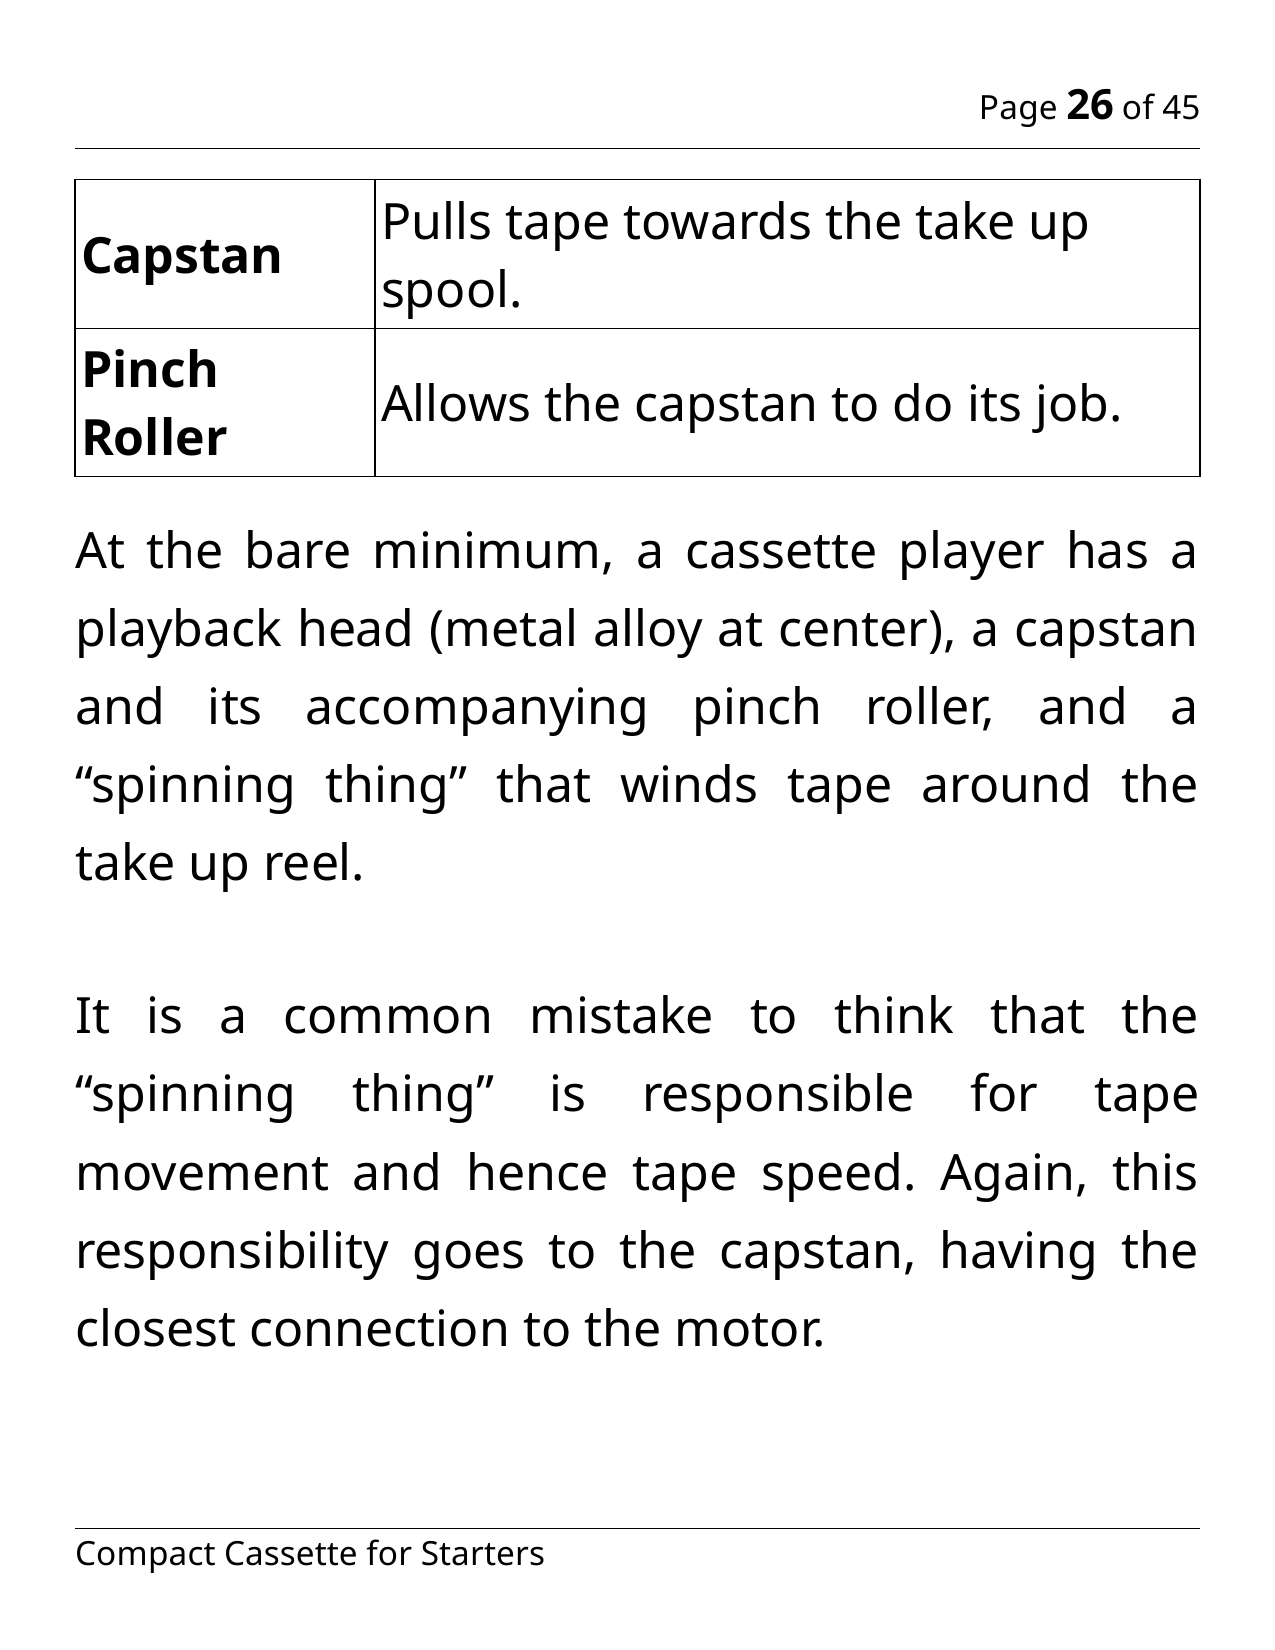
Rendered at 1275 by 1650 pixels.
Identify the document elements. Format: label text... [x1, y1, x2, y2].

text It is a common mistake to think that the “spinning thing” is responsible for tape movement and hence tape speed. Again, this responsibility goes to the capstan, having the closest connection to the motor. [75, 980, 1200, 1361]
table_cell Pulls tape towards the take up spool. [376, 180, 1199, 327]
text At the bare minimum, a cassette player has a playback head (metal alloy at center), a capstan and its accompanying pinch roller, and a “spinning thing” that winds tape around the take up reel. [75, 514, 1200, 895]
table_cell Pinch Roller [76, 329, 374, 476]
table_cell Allows the capstan to do its job. [376, 329, 1199, 476]
table_cell Capstan [76, 180, 374, 327]
